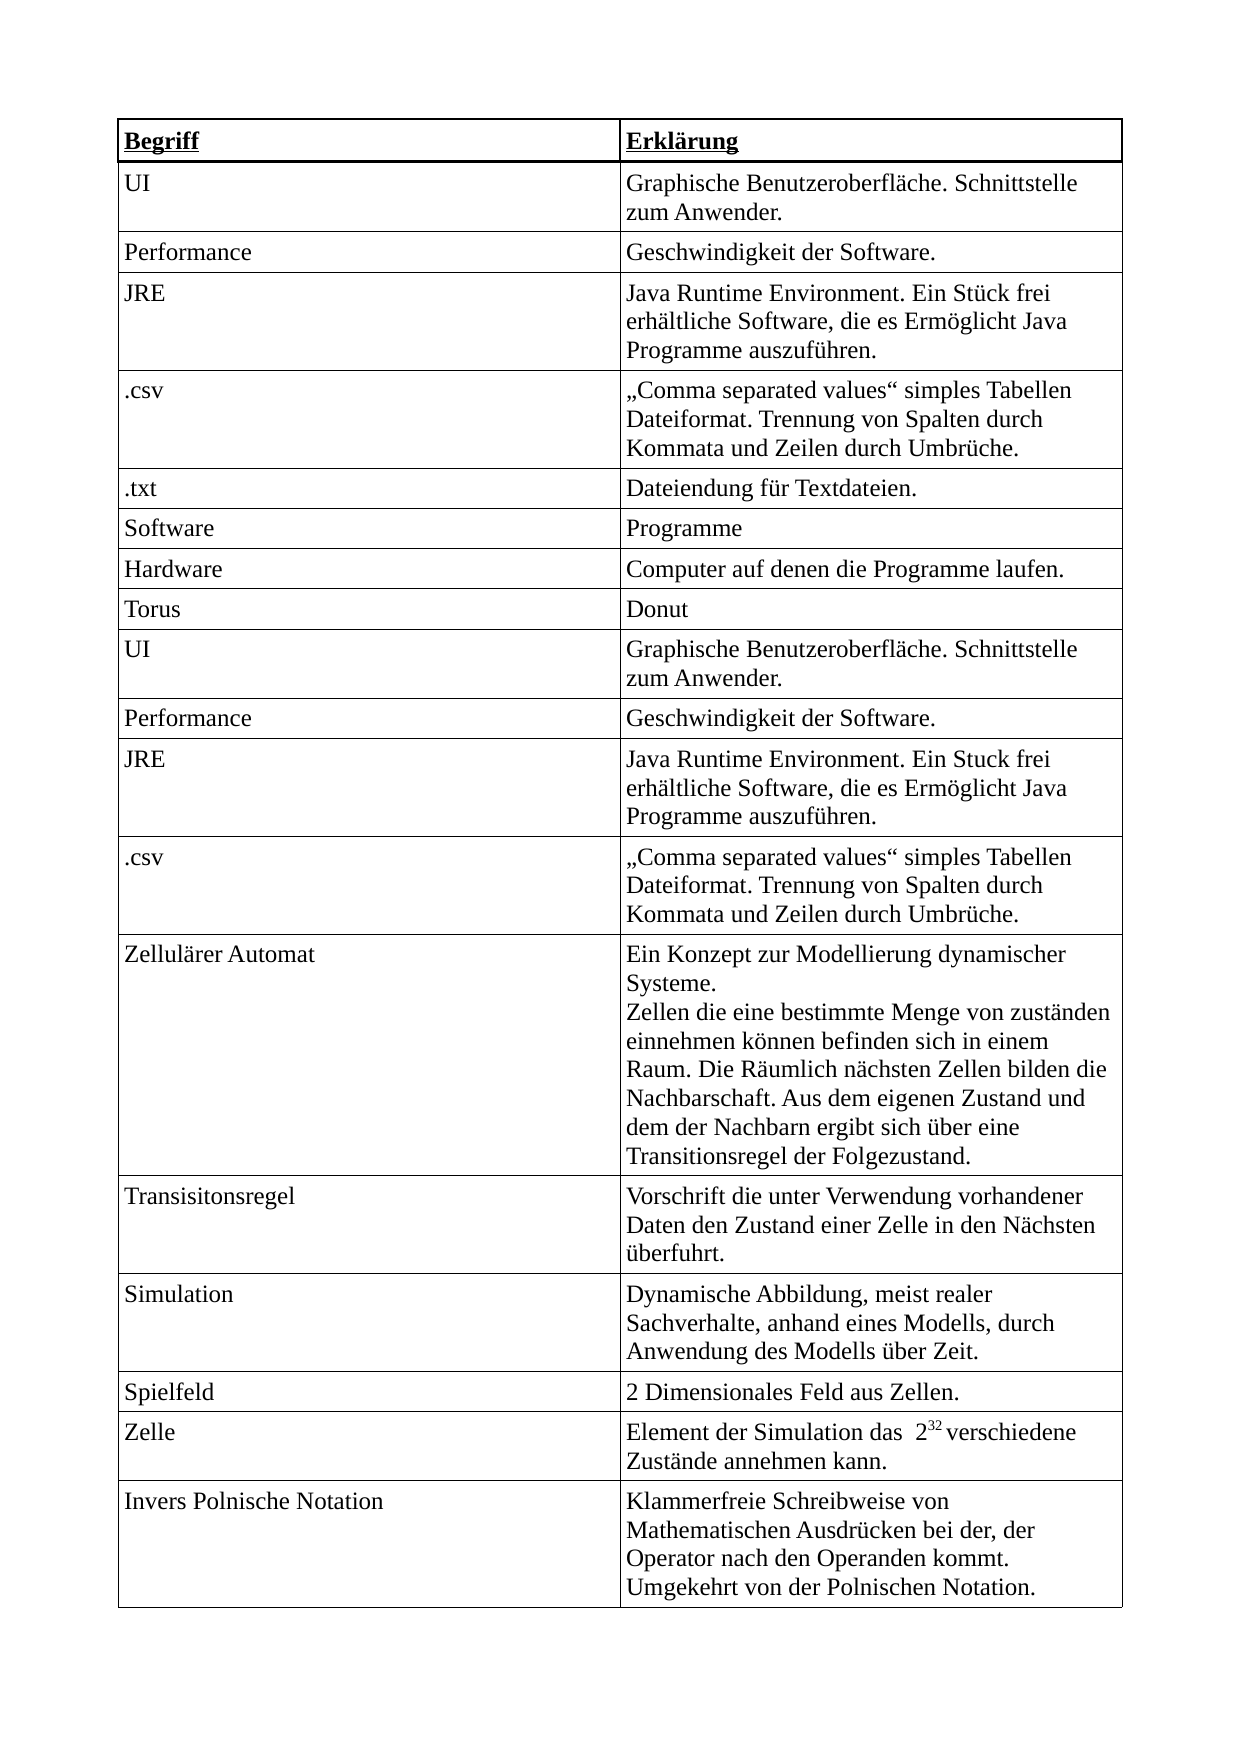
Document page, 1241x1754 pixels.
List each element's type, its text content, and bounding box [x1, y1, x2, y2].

table_cell Zellulärer Automat [119, 935, 620, 1175]
table_cell Hardware [119, 549, 620, 588]
table_cell Graphische Benutzeroberfläche. Schnittstelle zum Anwender. [621, 630, 1122, 698]
table_cell Graphische Benutzeroberfläche. Schnittstelle zum Anwender. [621, 163, 1122, 231]
table_cell UI [119, 630, 620, 698]
table_cell Simulation [119, 1274, 620, 1371]
table_cell Java Runtime Environment. Ein Stück frei erhältliche Software, die es Ermöglicht Java Programme auszuführen. [621, 273, 1122, 369]
table_header Erklärung [621, 120, 1121, 160]
table_cell Element der Simulation das 232 verschiedene Zustände annehmen kann. [621, 1412, 1122, 1480]
table_cell .txt [119, 469, 620, 508]
table_cell „Comma separated values“ simples Tabellen Dateiformat. Trennung von Spalten durch Kommata und Zeilen durch Umbrüche. [621, 837, 1122, 934]
table_cell Donut [621, 589, 1122, 629]
table_cell Software [119, 509, 620, 548]
table_cell Ein Konzept zur Modellierung dynamischer Systeme. Zellen die eine bestimmte Menge von zuständen einnehmen können befinden sich in einem Raum. Die Räumlich nächsten Zellen bilden die Nachbarschaft. Aus dem eigenen Zustand und dem der Nachbarn ergibt sich über eine Transitionsregel der Folgezustand. [621, 935, 1122, 1175]
table_cell „Comma separated values“ simples Tabellen Dateiformat. Trennung von Spalten durch Kommata und Zeilen durch Umbrüche. [621, 371, 1122, 467]
table_cell Geschwindigkeit der Software. [621, 699, 1122, 738]
table_cell Performance [119, 699, 620, 738]
table_cell UI [119, 163, 620, 231]
table_cell Zelle [119, 1412, 620, 1480]
table_cell Torus [119, 589, 620, 629]
table_cell Klammerfreie Schreibweise von Mathematischen Ausdrücken bei der, der Operator nach den Operanden kommt. Umgekehrt von der Polnischen Notation. [621, 1481, 1122, 1607]
table_cell Java Runtime Environment. Ein Stuck frei erhältliche Software, die es Ermöglicht Java Programme auszuführen. [621, 739, 1122, 836]
table_cell Performance [119, 232, 620, 272]
table_cell 2 Dimensionales Feld aus Zellen. [621, 1372, 1122, 1411]
table_cell Invers Polnische Notation [119, 1481, 620, 1607]
table_cell Dynamische Abbildung, meist realer Sachverhalte, anhand eines Modells, durch Anwendung des Modells über Zeit. [621, 1274, 1122, 1371]
table_header Begriff [119, 120, 619, 160]
table_cell .csv [119, 371, 620, 467]
table_cell Computer auf denen die Programme laufen. [621, 549, 1122, 588]
table_cell Vorschrift die unter Verwendung vorhandener Daten den Zustand einer Zelle in den Nächsten überfuhrt. [621, 1176, 1122, 1273]
table_cell JRE [119, 739, 620, 836]
table_cell .csv [119, 837, 620, 934]
table_cell Programme [621, 509, 1122, 548]
table_cell JRE [119, 273, 620, 369]
table_cell Transisitonsregel [119, 1176, 620, 1273]
table_cell Geschwindigkeit der Software. [621, 232, 1122, 272]
table_cell Dateiendung für Textdateien. [621, 469, 1122, 508]
table_cell Spielfeld [119, 1372, 620, 1411]
